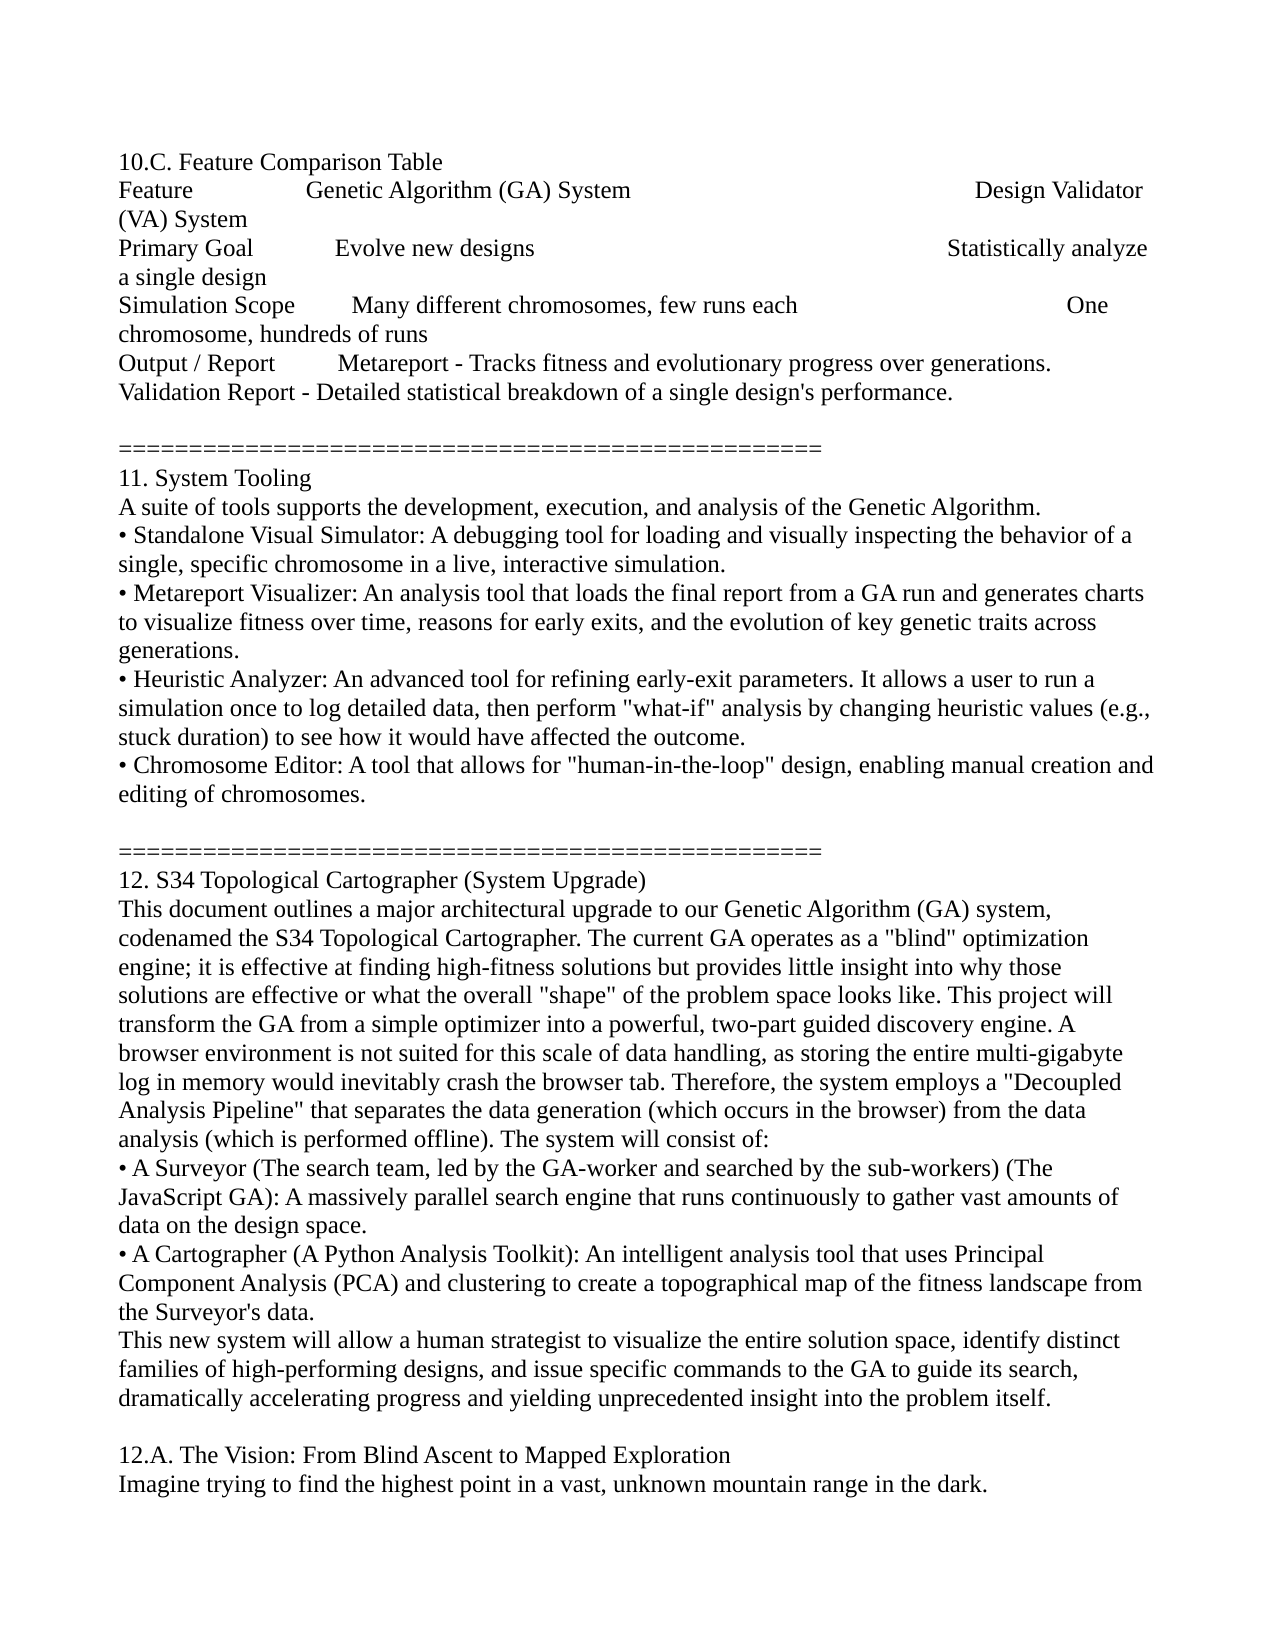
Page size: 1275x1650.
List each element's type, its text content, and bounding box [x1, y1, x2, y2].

text Simulation Scope Many different chromosomes, few runs each One chromosome, hundreds of runs [118, 291, 1157, 348]
text Imagine trying to find the highest point in a vast, unknown mountain range in the dark. [118, 1469, 1157, 1498]
text • Metareport Visualizer: An analysis tool that loads the final report from a GA run and generates charts to visualize fitness over time, reasons for early exits, and the evolution of key genetic traits across generations. [118, 578, 1157, 664]
text This new system will allow a human strategist to visualize the entire solution space, identify distinct families of high-performing designs, and issue specific commands to the GA to guide its search, dramatically accelerating progress and yielding unprecedented insight into the problem itself. [118, 1326, 1157, 1412]
text 11. System Tooling [118, 463, 1157, 492]
text 12. S34 Topological Cartographer (System Upgrade) [118, 866, 1157, 894]
text • A Cartographer (A Python Analysis Toolkit): An intelligent analysis tool that uses Principal Component Analysis (PCA) and clustering to create a topographical map of the fitness landscape from the Surveyor's data. [118, 1239, 1157, 1326]
text • Chromosome Editor: A tool that allows for "human-in-the-loop" design, enabling manual creation and editing of chromosomes. [118, 751, 1157, 808]
text This document outlines a major architectural upgrade to our Genetic Algorithm (GA) system, codenamed the S34 Topological Cartographer. The current GA operates as a "blind" optimization engine; it is effective at finding high-fitness solutions but provides little insight into why those solutions are effective or what the overall "shape" of the problem space looks like. This project will transform the GA from a simple optimizer into a powerful, two-part guided discovery engine. A browser environment is not suited for this scale of data handling, as storing the entire multi-gigabyte log in memory would inevitably crash the browser tab. Therefore, the system employs a "Decoupled Analysis Pipeline" that separates the data generation (which occurs in the browser) from the data analysis (which is performed offline). The system will consist of: [118, 894, 1157, 1153]
text • Standalone Visual Simulator: A debugging tool for loading and visually inspecting the behavior of a single, specific chromosome in a live, interactive simulation. [118, 521, 1157, 578]
text Feature Genetic Algorithm (GA) System Design Validator (VA) System [118, 176, 1157, 233]
text • Heuristic Analyzer: An advanced tool for refining early-exit parameters. It allows a user to run a simulation once to log detailed data, then perform "what-if" analysis by changing heuristic values (e.g., stuck duration) to see how it would have affected the outcome. [118, 664, 1157, 751]
text • A Surveyor (The search team, led by the GA-worker and searched by the sub-workers) (The JavaScript GA): A massively parallel search engine that runs continuously to gather vast amounts of data on the design space. [118, 1153, 1157, 1239]
text Output / Report Metareport - Tracks fitness and evolutionary progress over generations. Validation Report - Detailed statistical breakdown of a single design's performance. [118, 348, 1157, 406]
text Primary Goal Evolve new designs Statistically analyze a single design [118, 233, 1157, 291]
text A suite of tools supports the development, execution, and analysis of the Genetic Algorithm. [118, 492, 1157, 521]
text 12.A. The Vision: From Blind Ascent to Mapped Exploration [118, 1441, 1157, 1469]
text 10.C. Feature Comparison Table [118, 147, 1157, 176]
text ================================================== [118, 434, 1157, 463]
text ================================================== [118, 837, 1157, 866]
